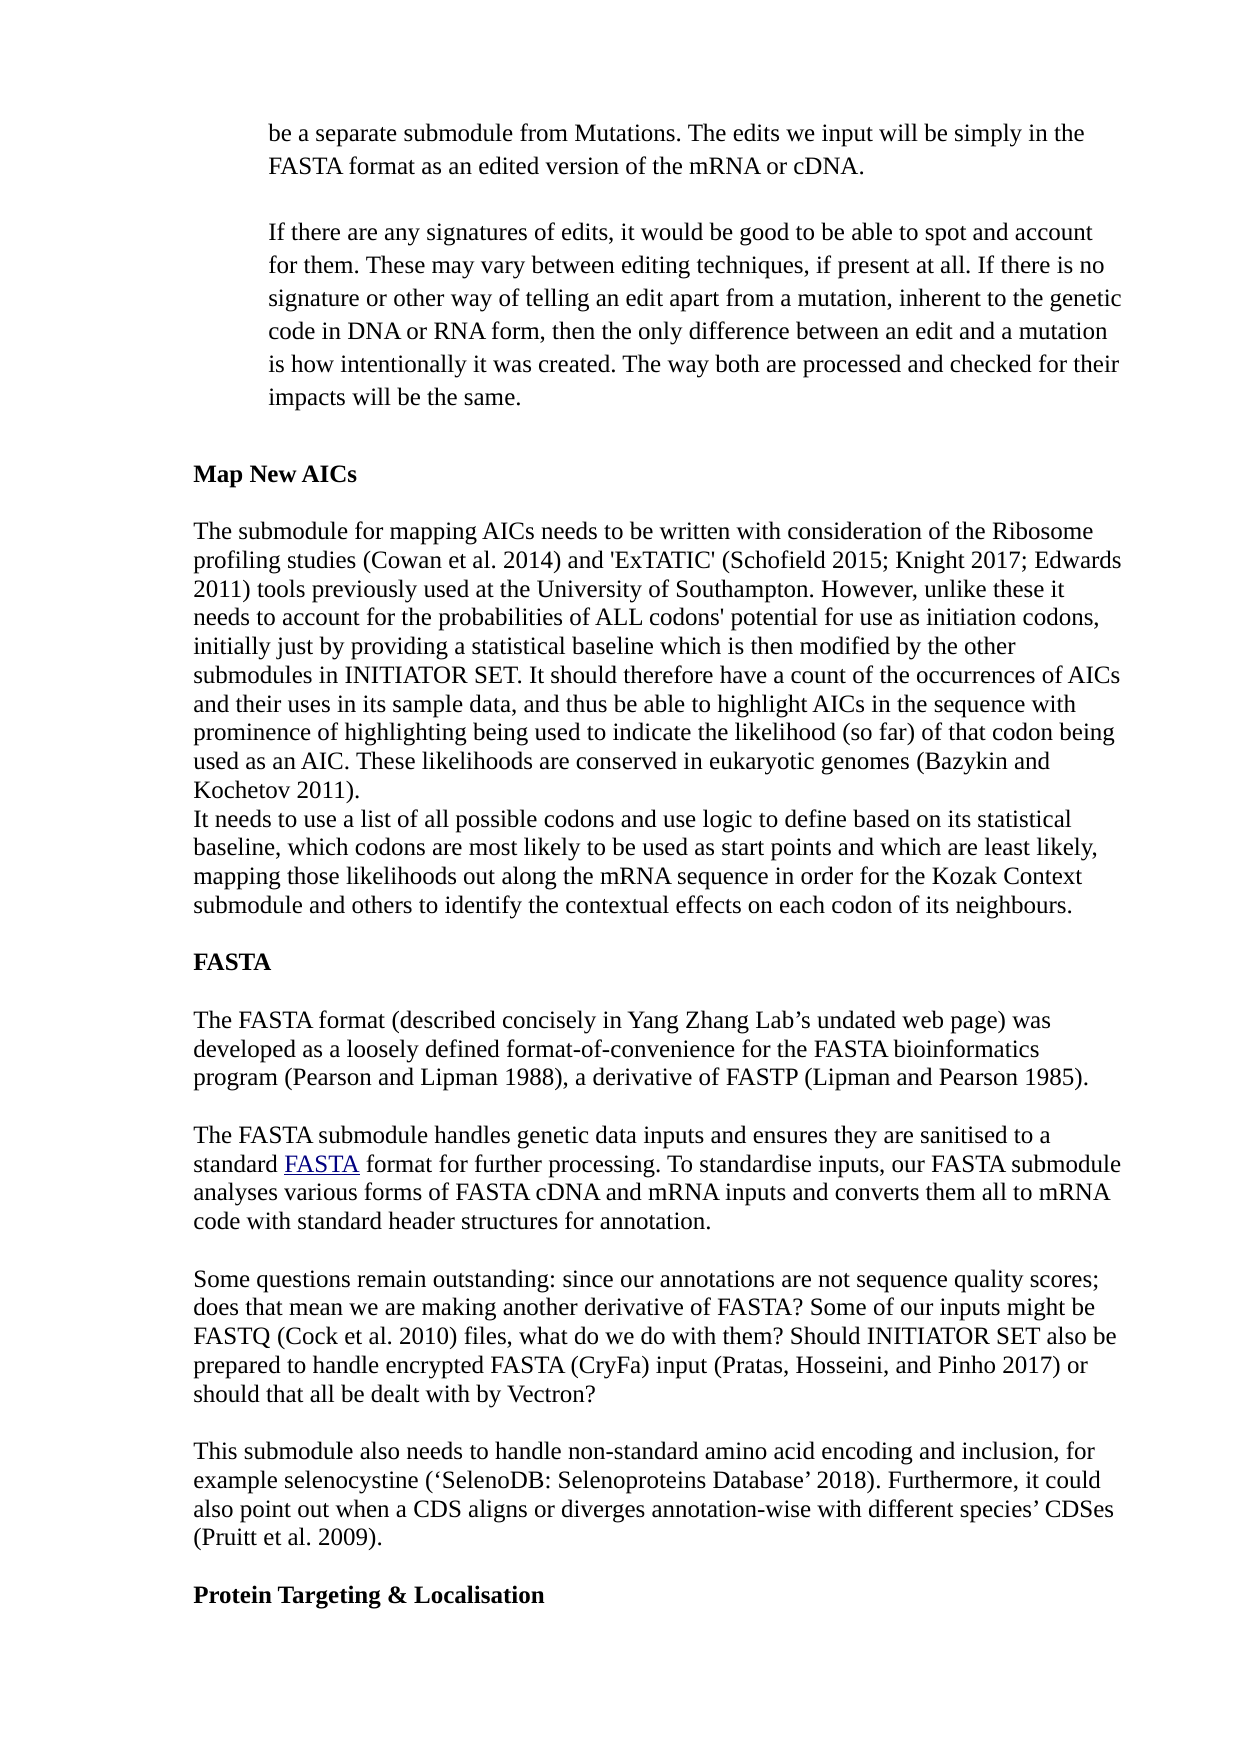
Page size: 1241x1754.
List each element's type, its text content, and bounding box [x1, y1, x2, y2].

text be a separate submodule from Mutations. The edits we input will be simply in the FASTA format as an edited version of the mRNA or cDNA. If there are any signatures of edits, it would be good to be able to spot and account for them. These may vary between editing techniques, if present at all. If there is no signature or other way of telling an edit apart from a mutation, inherent to the genetic code in DNA or RNA form, then the only difference between an edit and a mutation is how intentionally it was created. The way both are processed and checked for their impacts will be the same. [268, 118, 1122, 411]
text Map New AICs The submodule for mapping AICs needs to be written with consideration of the Ribosome profiling studies (Cowan et al. 2014) and 'ExTATIC' (Schofield 2015; Knight 2017; Edwards 2011) tools previously used at the University of Southampton. However, unlike these it needs to account for the probabilities of ALL codons' potential for use as initiation codons, initially just by providing a statistical baseline which is then modified by the other submodules in INITIATOR SET. It should therefore have a count of the occurrences of AICs and their uses in its sample data, and thus be able to highlight AICs in the sequence with prominence of highlighting being used to indicate the likelihood (so far) of that codon being used as an AIC. These likelihoods are conserved in eukaryotic genomes (Bazykin and Kochetov 2011). [193, 459, 1122, 804]
text Protein Targeting & Localisation [193, 1580, 1122, 1609]
text The FASTA format (described concisely in Yang Zhang Lab’s undated web page) was developed as a loosely defined format-of-convenience for the FASTA bioinformatics program (Pearson and Lipman 1988), a derivative of FASTP (Lipman and Pearson 1985). The FASTA submodule handles genetic data inputs and ensures they are sanitised to a standard FASTA format for further processing. To standardise inputs, our FASTA submodule analyses various forms of FASTA cDNA and mRNA inputs and converts them all to mRNA code with standard header structures for annotation. Some questions remain outstanding: since our annotations are not sequence quality scores; does that mean we are making another derivative of FASTA? Some of our inputs might be FASTQ (Cock et al. 2010) files, what do we do with them? Should INITIATOR SET also be prepared to handle encrypted FASTA (CryFa) input (Pratas, Hosseini, and Pinho 2017) or should that all be dealt with by Vectron? This submodule also needs to handle non-standard amino acid encoding and inclusion, for example selenocystine (‘SelenoDB: Selenoproteins Database’ 2018). Furthermore, it could also point out when a CDS aligns or diverges annotation-wise with different species’ CDSes (Pruitt et al. 2009). [193, 1005, 1122, 1551]
text It needs to use a list of all possible codons and use logic to define based on its statistical baseline, which codons are most likely to be used as start points and which are least likely, mapping those likelihoods out along the mRNA sequence in order for the Kozak Context submodule and others to identify the contextual effects on each codon of its neighbours. [193, 804, 1122, 919]
text FASTA [193, 947, 1122, 976]
